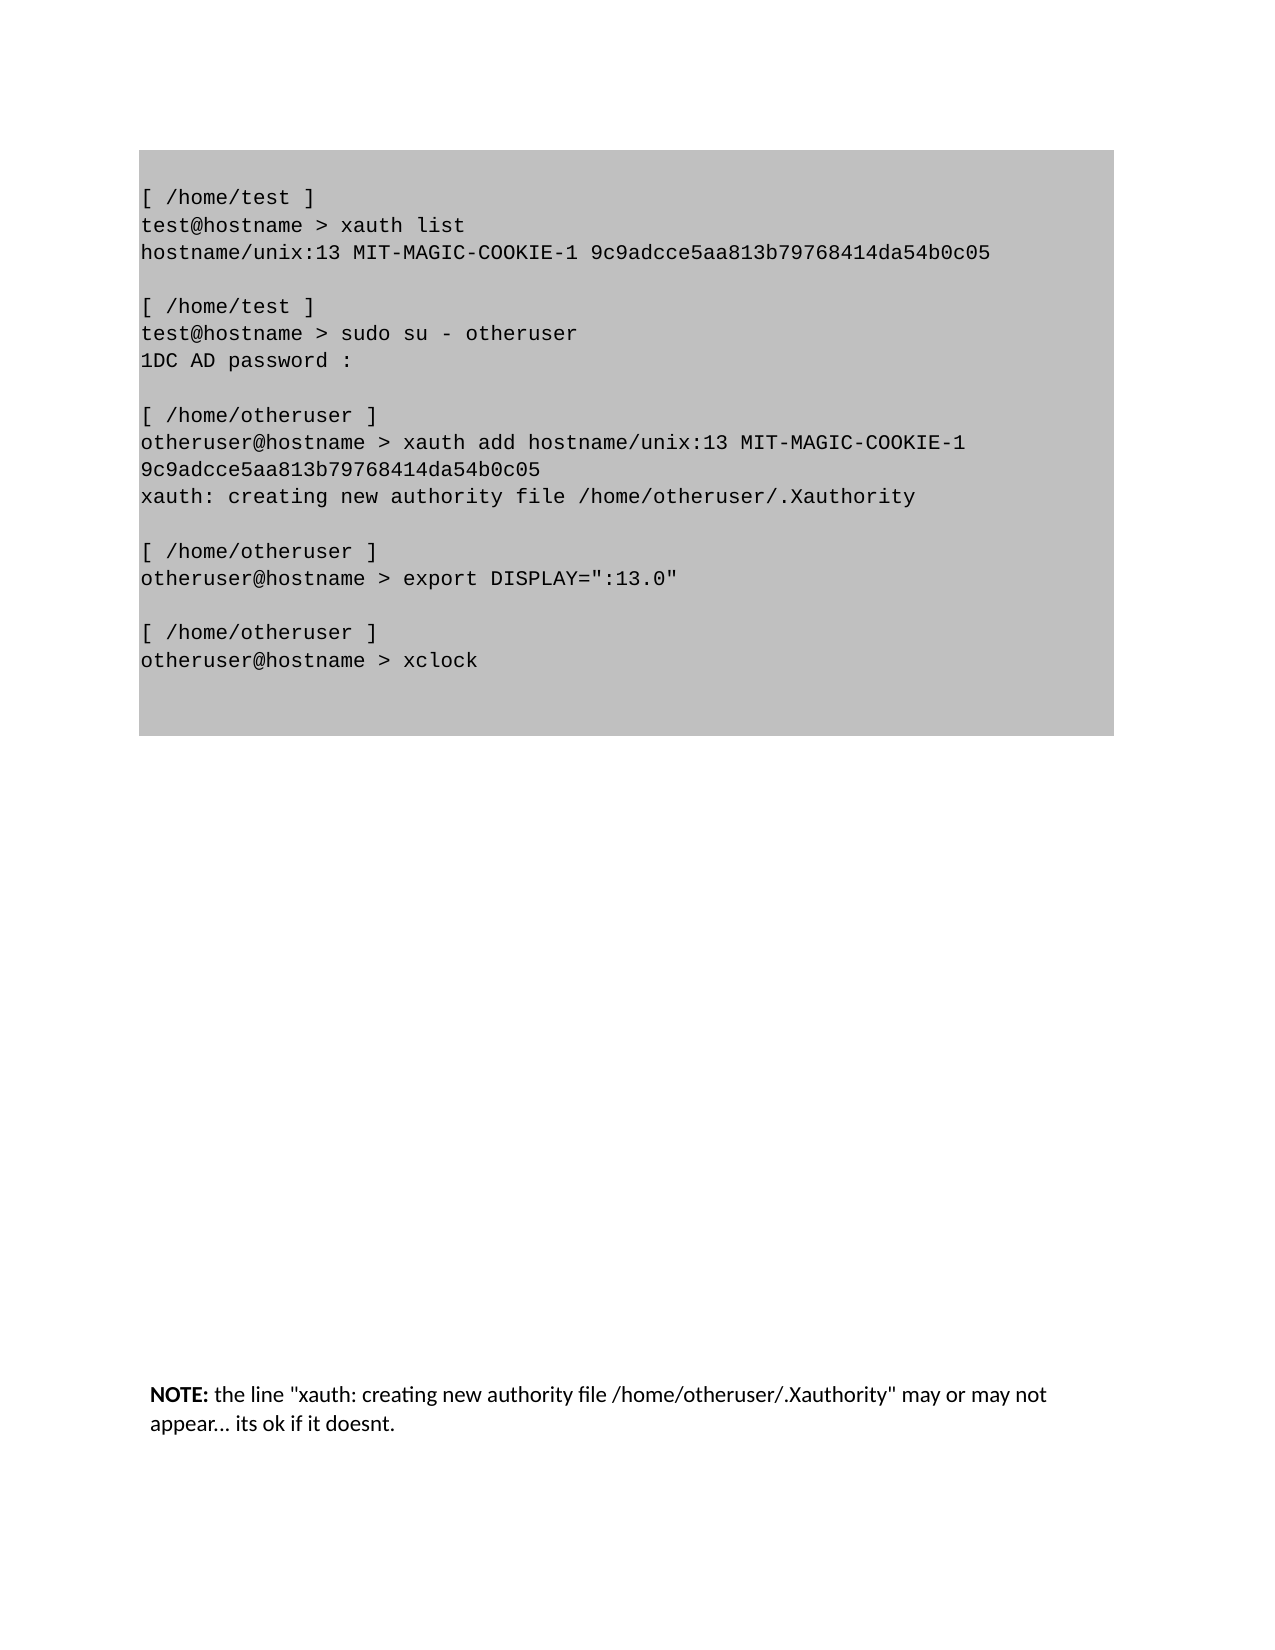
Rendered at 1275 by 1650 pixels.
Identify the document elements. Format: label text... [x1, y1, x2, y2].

text NOTE: the line "xauth: creating new authority file /home/otheruser/.Xauthority" may or may not appear... its ok if it doesnt. [150, 1381, 1125, 1437]
table_header [ /home/test ] test@hostname > xauth list hostname/unix:13 MIT-MAGIC-COOKIE-1 9c9adcce5aa813b79768414da54b0c05 [ /home/test ] test@hostname > sudo su - otheruser 1DC AD password : [ /home/otheruser ] otheruser@hostname > xauth add hostname/unix:13 MIT-MAGIC-COOKIE-1 9c9adcce5aa813b79768414da54b0c05 xauth: creating new authority file /home/otheruser/.Xauthority [ /home/otheruser ] otheruser@hostname > export DISPLAY=":13.0" [ /home/otheruser ] otheruser@hostname > xclock [139, 150, 1114, 736]
